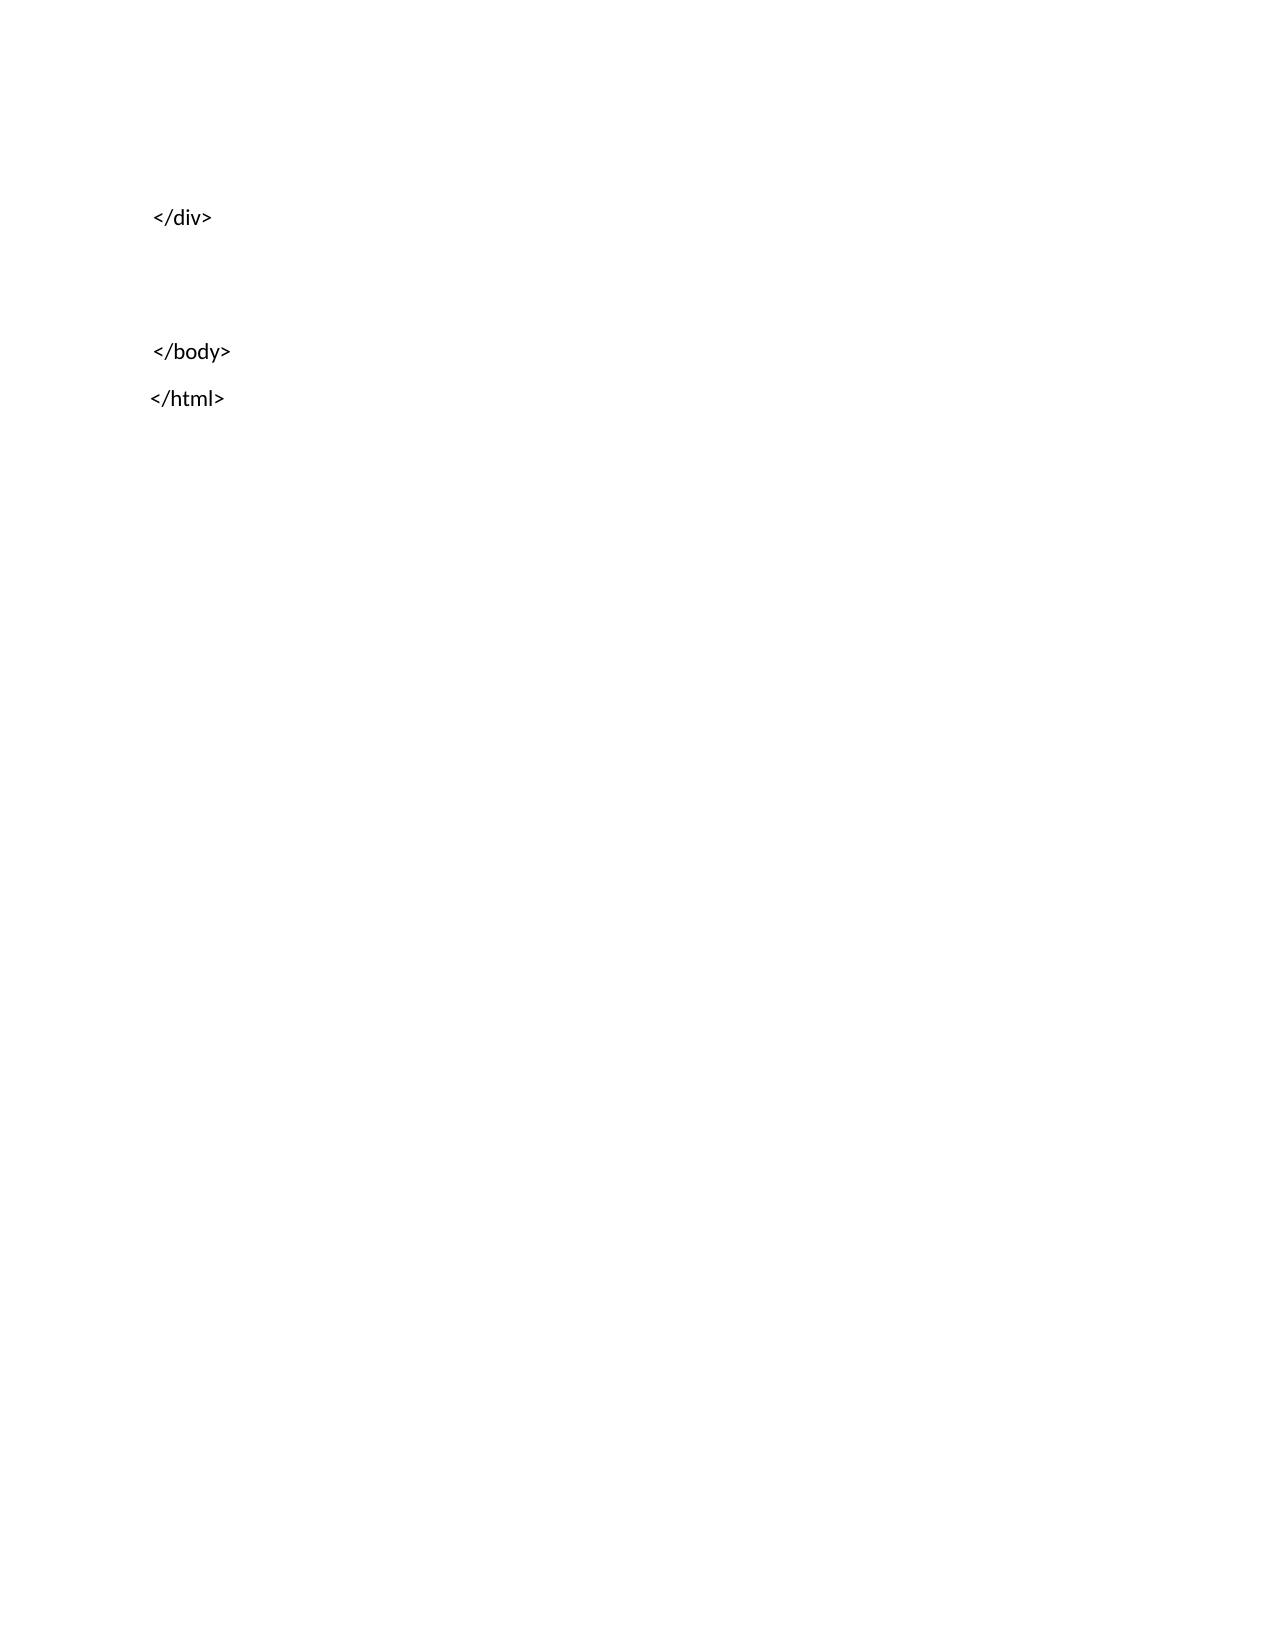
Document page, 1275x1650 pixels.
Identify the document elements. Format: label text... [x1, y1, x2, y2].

table_header </body> [150, 334, 245, 384]
table_header [150, 279, 168, 306]
table_header [150, 306, 168, 334]
table_header </div> [150, 201, 226, 251]
text </html> [150, 384, 1125, 412]
table_header [150, 251, 168, 279]
table_header [150, 150, 226, 201]
